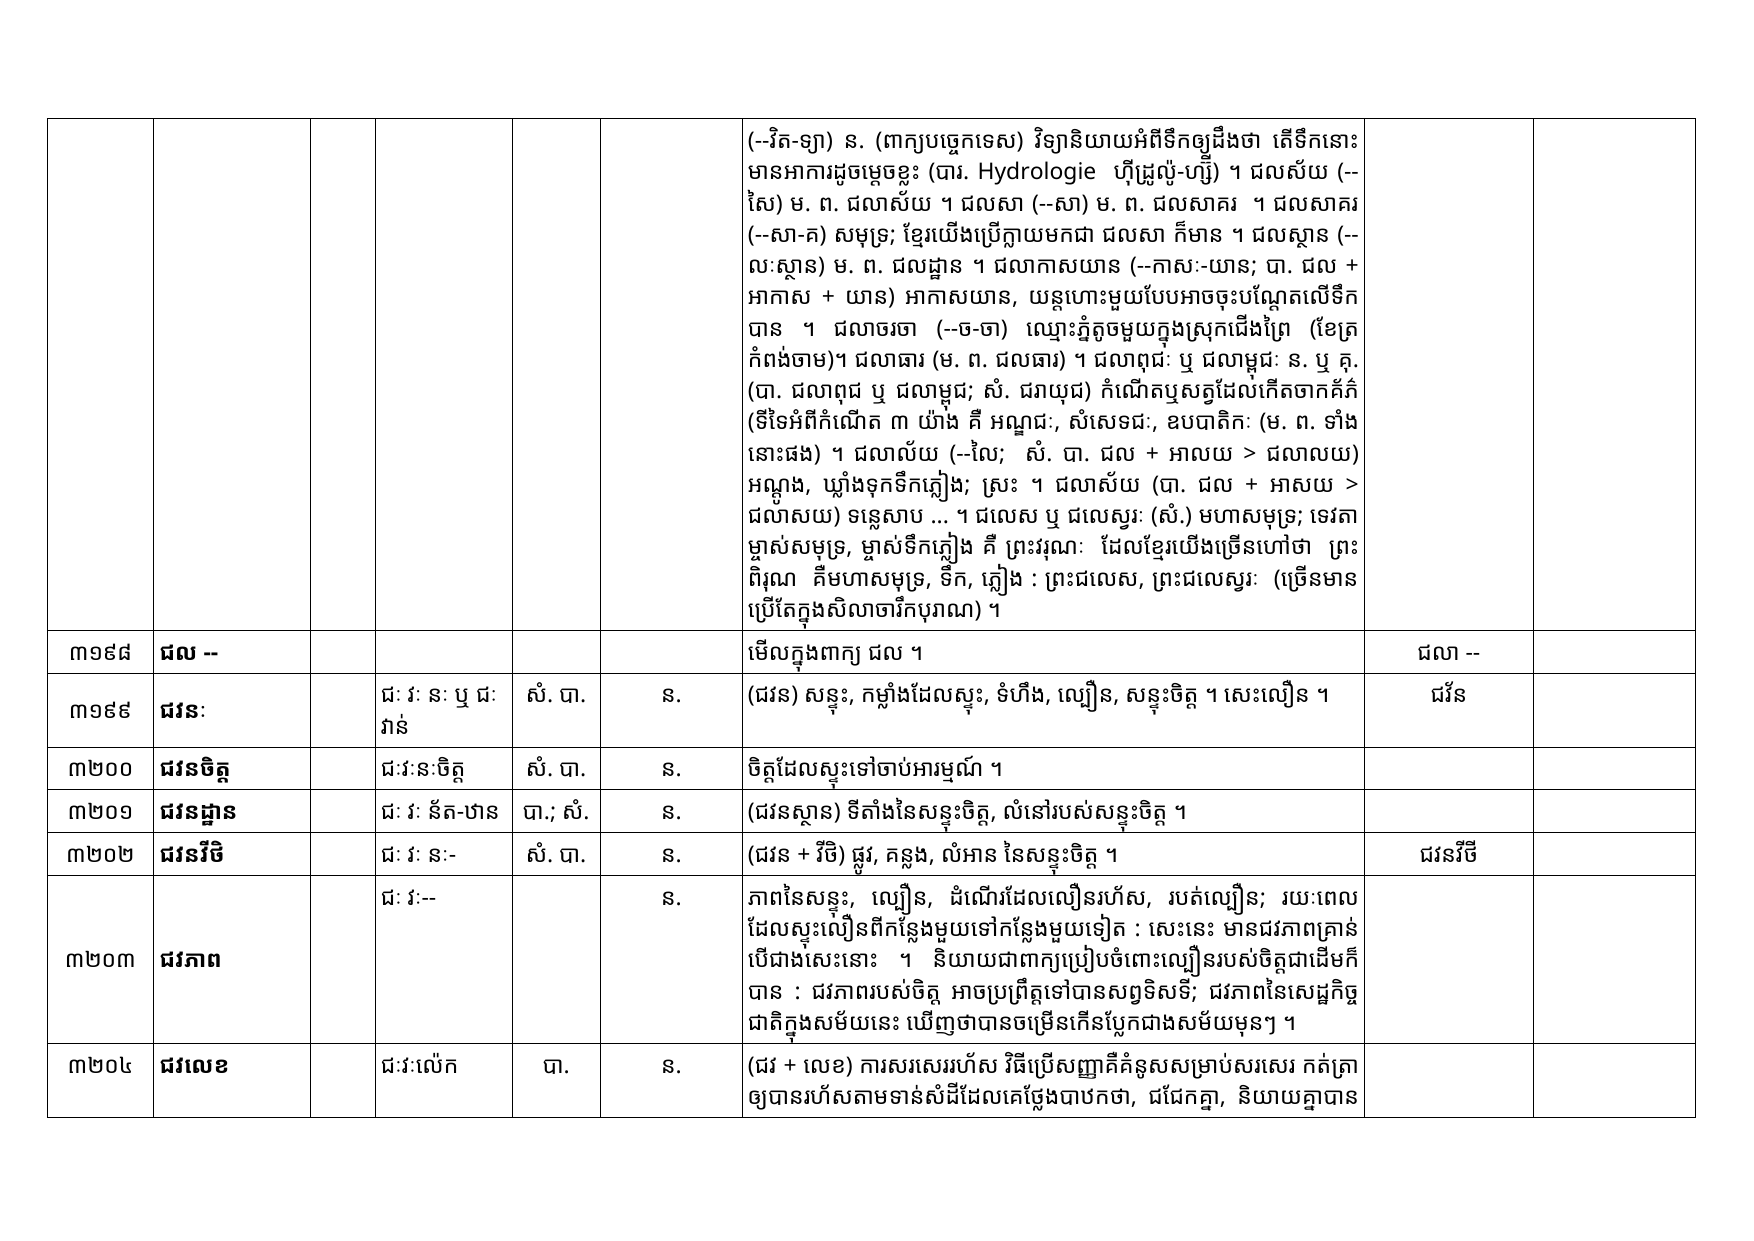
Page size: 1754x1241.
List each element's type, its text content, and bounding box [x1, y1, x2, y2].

table_cell [1534, 790, 1695, 832]
table_cell ជៈវៈនៈចិត្ត [376, 748, 512, 789]
table_cell ជវ​ភាព [154, 876, 310, 1043]
table_cell ជវន​ចិត្ត [154, 748, 310, 789]
table_cell [311, 119, 375, 630]
table_cell បា.; សំ. [513, 790, 600, 832]
table_cell ជវនៈ [154, 674, 310, 747]
table_cell [311, 790, 375, 832]
table_cell សំ. បា. [513, 833, 600, 875]
table_cell [1365, 748, 1533, 789]
table_cell [1534, 631, 1695, 672]
table_cell ទឹក; ប្រើ​រៀង​ខាង​ចុង​សព្ទ​ដទៃ​ខ្លះ​ដូច​ជា អស្សុជល (អ័ស-សុ-ជល់) ទឹក​គឺ​ទឹក​ភ្នែក, ទឹក​ភ្នែក (រ. ស.) : ព្រះ​អស្សុជល (ម. ព. នេះ​ផង) បើ​ប្រើ​រៀង​ខាង​ដើម​សព្ទ​ឯទៀត អ. ថ. ជៈលៈ ដូច​ជា ជលគមនាគមន៍ (--គៈមៈនាគំ; សំ.បា. ជល “ទឹក” + គមនាគមន “ដំណើរ​ទៅ​និង​ដំណើរ​មក”) ដំណើរ​ទៅ​មក​ខាង​ជើង​ទឹក; ការ​ដឹក​នាំ​អ្វី​ៗ​ទៅ​មក​តាម​ផ្លូវ​ទឹក ។ ជលចរ (--ច) សត្វ​ដែល​ត្រាច់​ទៅ​មក​ក្នុង​ទឹក (មាន​ត្រី​ជាដើម) ។ ជលជៈ (--ជៈ; សំ. បា. ជលជ) សត្វ​ឬ​អ្វី​ៗ​ដែល​កើត, ដែល​ដុះ ក្នុង​ទឹក ។ ជលជាត ដូច​គ្នា​នឹង ជលជៈ (ម. ព. នោះ) ។ ជលដ្ឋាន (ជៈល័តឋាន) ទី​តម្កល់​ទឹក, ទី​ដែល​គេ​ទប់​ខាំង​ទឹក​ទុក; ស្រះ​អណ្ដូង ។ ជលធរ (--ធ) អ្នក​ទ្រទ្រង់​នូវ​ទឹក គឺ​មេឃ, ពពក​ខាប់​ដែល បណ្ដាល​ឲ្យ​ធ្លាក់​ភ្លៀង, សមុទ្រ ។ ជលធារ (--ធា) ប្រទេស​ដែល​ទ្រទ្រង់​នូវ​ទឹក, ដែល​ជប់​ជក់​យក​ទឹក គឺ​អន្លង់​ទឹក​ទន្លេ​សាប, ភ្នំ... ។ ជលធារវិទ្យា (--ធារៈវិត-ទ្យា) ន. (ពាក្យ​បច្ចេកទេស) វិទ្យា​ទាក់ទង​ដោយ​ធារ​ទឹក (បារ. Hydrographie ហ៊ីដ្រូគ្ហ្រ៍ហ៊្វ‌ី) ។ ជលធារា ខ្សែ​ទឹក, ធ្នារ​ទឹក ។ ជលធី (សំ. បា. ជលធិ) សមុទ្រ, ទន្លេ​សាប ។ ជលន័យន៍ ឬ ជលនេត្រ (--នៃ ឬ --នេត) ន. (សំ. ជល “ទឹក” + នយន ឬ នេត្រ “ភ្នែក”; បើ​ប្រើ​ឲ្យ​ត្រូវ​តាម​លំដាប់​ជា នយនជល ឬ នេត្រជល) ទឹក​ភ្នែក (ម. ព. អស្សុជល ផង) ។ ជលនិធិ ឃ្លាំង​ទឹក (សមុទ្រ) ។ ជលបក្សី (--បាក់-សី; សំ. ជលបក្សិន៑ = ជលបក្សី; បា. ជលបក្ខី) សត្វ​ស្លាប​ដែល​រក​ស៊ី​ក្នុង​ទឹក, (មាន​ស្មោញ ក្អែក​ទឹក​ជាដើម) ។ ជលបថ (--បត់) ផ្លូវ​ទឹក, ជើង​ទឹក ។ ពាក្យ​ផ្ទុយ ថលបថ ។ ជលបាន (--បាន) ការ​ផឹក​ទឹក (ដូច​យ៉ាង​ផឹក​ទឹក​សម្បថ​ជាដើម) : តាំង​ពិធី​ជលបាន (ម. ព. សច្ចបាន ផង ) ជលភាជនៈ ឬ ជលភាជន៍ (--ភាជៈនៈ ឬ--ភាច; សំ. បា. ជលភាជន) ប្រដាប់​សម្រាប់​ដាក់​ទឹក (ថូ​ទឹក, ផ្តិល​ទឹក, ក្អម​ទឹក) ។ ជលមគ្គ (--ម័ក, បា.; សំ. ជលមាគ៌) ផ្លូវ​ទឹក ។ ជលម្ពុជៈ (ជៈ ល័មពុជៈ) (ម. ព. ជលាពុជៈ ឬ ជលាម្ពុជៈ) ។ ជលមាគ៌ (--មាក ឬ ត.ទ. ស្រ. ថា ជល់មាក; សំ.) ដូច​គ្នា​នឹង ជល​មគ្គ; ប៉ុន្តែ​ខ្មែរ​យើង​ច្រើន​ហៅ​ចំពោះ​តែ​ប្រឡាយ​ទឹក​ដែល​មាន​ភ្លឺ​ស្រែ​អម​សង​ខាង សម្រាប់​បង្ហូរ​ទឹក​អំពី​ស្រែ​ច្រើន ឲ្យ​ធ្លាក់​ទៅ​កាន់​ទី​ឯទៀត ។ ជល​យន្ដ (--យន់, បា.; សំ. ជល​យន្ត្រ) ស្នប់​ទឹក, រហាត់​ទឹក; នាឡិកា​ទឹក ។ ជលយាត្រា (--យាត-ត្រា; សំ.) ការ​ដើរ​តាម​ផ្លូវ​ទឹក, ដំណើរ​ខាង​ផ្លូវ​ទឹក ដំណើរ​ជើង​ទឹក ។ ពាក្យ​ផ្ទុយ ថល​យាត្រា, អាកាស​យាត្រា ។ ជល​យាន (--យាន) យាន​ជំនិះ​ខាង​ផ្លូវ​ទឹក, គ្រឿង​ដឹក​នាំ​ទៅ​មក​ខាង​ជើង​ទឹក ។ ព. ផ្ទ. ថល​យាន ។ ជល​រស (--រស់) អំបិល (ដែល​កើត​ពី​ទឹក​សមុទ្រ) ។ ជល​លតា (--លៈតា ឬ --លដា) រលក, កង្កាញ់​រលក ។ ជលវិទ្យា (--វិត-ទ្យា) ន. (ពាក្យ​បច្ចេកទេស) វិទ្យា​និយាយ​អំពី​ទឹក​ឲ្យ​ដឹង​ថា តើ​ទឹក​នោះ​មាន​អាការ​ដូចម្ដេច​ខ្លះ (បារ. Hydrologie ហ៊ីដ្រូល៉ូ-ហ្ស៊‌ី) ។ ជល​ស័យ (--សៃ) ម. ព. ជលា​ស័យ ។ ជល​សា (--សា) ម. ព. ជលសាគរ ។ ជល​សាគរ (--សា-គ) សមុទ្រ; ខ្មែរ​យើង​ប្រើ​ក្លាយ​មក​ជា ជល​សា ក៏​មាន ។ ជល​ស្ថាន (--លៈស្ថាន) ម. ព. ជលដ្ឋាន ។ ជលាកាសយាន (--កាសៈ-យាន; បា. ជល + អាកាស + យាន) អាកាស​យាន, យន្ត​ហោះ​មួយ​បែប​អាច​ចុះ​បណ្ដែត​លើ​ទឹក​បាន ។ ជលាចរចា (--ច-ចា) ឈ្មោះ​ភ្នំ​តូច​មួយ​ក្នុង​ស្រុក​ជើង​ព្រៃ (ខែត្រ​កំពង់ចាម)។ ជលាធារ (ម. ព. ជលធារ) ។ ជលាពុជៈ ឬ ជលាម្ពុជៈ ន. ឬ គុ. (បា. ជលាពុជ ឬ ជលាម្ពុជ; សំ. ជរាយុជ) កំណើត​ឬ​សត្វ​ដែល​កើត​ចាក​គ័ភ៌ (ទីទៃ​អំពី​កំណើត ៣ យ៉ាង គឺ អណ្ឌជៈ, សំសេទជៈ, ឧបបាតិកៈ (ម. ព. ទាំង​នោះ​ផង) ។ ជលាល័យ (--លៃ; សំ. បា. ជល + អាលយ > ជលាលយ) អណ្ដូង, ឃ្លាំង​ទុក​ទឹក​ភ្លៀង; ស្រះ ។ ជលាស័យ (បា. ជល + អាសយ > ជលាសយ) ទន្លេសាប ... ។ ជលេស ឬ ជលេស្វរៈ (សំ.) មហា​សមុទ្រ; ទេវតា​ម្ចាស់​សមុទ្រ, ម្ចាស់​ទឹក​ភ្លៀង គឺ ព្រះ​វរុណៈ ដែល​ខ្មែរ​យើង​ច្រើន​ហៅ​ថា ព្រះ​ពិរុណ គឺ​មហា​សមុទ្រ, ទឹក, ភ្លៀង : ព្រះ​ជលេស, ព្រះ​ជលេស្វរៈ (ច្រើន​មាន​ប្រើ​តែ​ក្នុង​សិលា​ចារឹក​បុរាណ) ។ [743, 119, 1364, 630]
table_cell [154, 119, 310, 630]
table_cell (ជវ + លេខ) ការ​សរសេរ​រហ័ស វិធី​ប្រើ​សញ្ញា​គឺ​គំនូស​សម្រាប់​សរសេរ កត់​ត្រា​ឲ្យ​បាន​រហ័ស​តាម​ទាន់​សំដី​ដែល​គេ​ថ្លែង​បាឋ​កថា, ជជែក​គ្នា, និយាយ​គ្នា​បាន [743, 1044, 1364, 1117]
table_cell ជៈ វៈ នៈ- [376, 833, 512, 875]
table_cell ៣១៩៨ [48, 631, 153, 672]
table_cell ជវនដ្ឋាន [154, 790, 310, 832]
table_cell [376, 631, 512, 672]
table_cell ជលា -- [1365, 631, 1533, 672]
table_cell ៣១៩៩ [48, 674, 153, 747]
table_cell ចិត្ត​ដែល​ស្ទុះ​ទៅ​ចាប់​អារម្មណ៍ ។ [743, 748, 1364, 789]
table_cell ន. [601, 876, 742, 1043]
table_cell ជវនវីថី [1365, 833, 1533, 875]
table_cell (ជវន) សន្ទុះ, កម្លាំង​ដែល​ស្ទុះ, ទំហឹង, ល្បឿន, សន្ទុះ​ចិត្ត ។ សេះ​លឿន ។ [743, 674, 1364, 747]
table_cell (ជវនស្ថាន) ទី​តាំង​នៃ​សន្ទុះ​ចិត្ត, លំនៅ​របស់​សន្ទុះ​ចិត្ត ។ [743, 790, 1364, 832]
table_cell (ជវន + វីថិ) ផ្លូវ, គន្លង, លំអាន នៃ​សន្ទុះ​ចិត្ត ។ [743, 833, 1364, 875]
table_cell ន. [601, 748, 742, 789]
table_cell [1534, 876, 1695, 1043]
table_cell ជវ​លេខ [154, 1044, 310, 1117]
table_cell ន. [601, 833, 742, 875]
table_cell បា. [513, 1044, 600, 1117]
table_cell [513, 119, 600, 630]
table_cell [513, 631, 600, 672]
table_cell [311, 748, 375, 789]
table_cell [1365, 119, 1533, 630]
table_cell [376, 119, 512, 630]
table_cell ន. [601, 1044, 742, 1117]
table_cell ៣២០៣ [48, 876, 153, 1043]
table_cell ជវ័ន [1365, 674, 1533, 747]
table_cell ៣២០២ [48, 833, 153, 875]
table_cell [1534, 119, 1695, 630]
table_cell [1534, 833, 1695, 875]
table_cell មើល​ក្នុង​ពាក្យ ជល ។ [743, 631, 1364, 672]
table_cell [311, 1044, 375, 1117]
table_cell ជល -- [154, 631, 310, 672]
table_cell [1365, 1044, 1533, 1117]
table_cell សំ. បា. [513, 674, 600, 747]
table_cell ៣២០១ [48, 790, 153, 832]
table_cell [601, 631, 742, 672]
table_cell ជវន​វីថិ [154, 833, 310, 875]
table_cell [48, 119, 153, 630]
table_cell [601, 119, 742, 630]
table_cell ជៈវៈល៉េក [376, 1044, 512, 1117]
table_cell [1534, 748, 1695, 789]
table_cell [311, 631, 375, 672]
table_cell ៣២០០ [48, 748, 153, 789]
table_cell ជៈ វៈ នៈ ឬ ជៈ វាន់ [376, 674, 512, 747]
table_cell [311, 876, 375, 1043]
table_cell [311, 833, 375, 875]
table_cell ន. [601, 790, 742, 832]
table_cell ជៈ វៈ-- [376, 876, 512, 1043]
table_cell ន. [601, 674, 742, 747]
table_cell [1365, 790, 1533, 832]
table_cell [513, 876, 600, 1043]
table_cell ជៈ វៈ ន័ត-ឋាន [376, 790, 512, 832]
table_cell [1534, 1044, 1695, 1117]
table_cell [1534, 674, 1695, 747]
table_cell [311, 674, 375, 747]
table_cell ភាព​នៃ​សន្ទុះ, ល្បឿន, ដំណើរ​ដែល​លឿន​រហ័ស, របត់​ល្បឿន; រយៈ​ពេល​ដែល​ស្ទុះ​លឿន​ពី​កន្លែង​មួយ​ទៅ​កន្លែង​មួយ​ទៀត : ​សេះ​នេះ មាន​ជវភាព​គ្រាន់​បើ​ជាង​សេះ​នោះ ។ និយាយ​ជា​ពាក្យ​ប្រៀប​ចំពោះ​ល្បឿន​របស់​ចិត្ត​ជាដើម​ក៏​បាន : ជវភាព​របស់​ចិត្ត អាច​ប្រព្រឹត្ត​ទៅ​បាន​សព្វ​ទិស​ទី; ជវភាព​នៃ​សេដ្ឋកិច្ច​ជាតិ​ក្នុង​សម័យ​នេះ ឃើញ​ថា​បាន​ចម្រើន​កើន​ប្លែក​ជាង​សម័យ​មុន​ៗ ។ [743, 876, 1364, 1043]
table_cell [1365, 876, 1533, 1043]
table_cell ៣២០៤ [48, 1044, 153, 1117]
table_cell សំ. បា. [513, 748, 600, 789]
